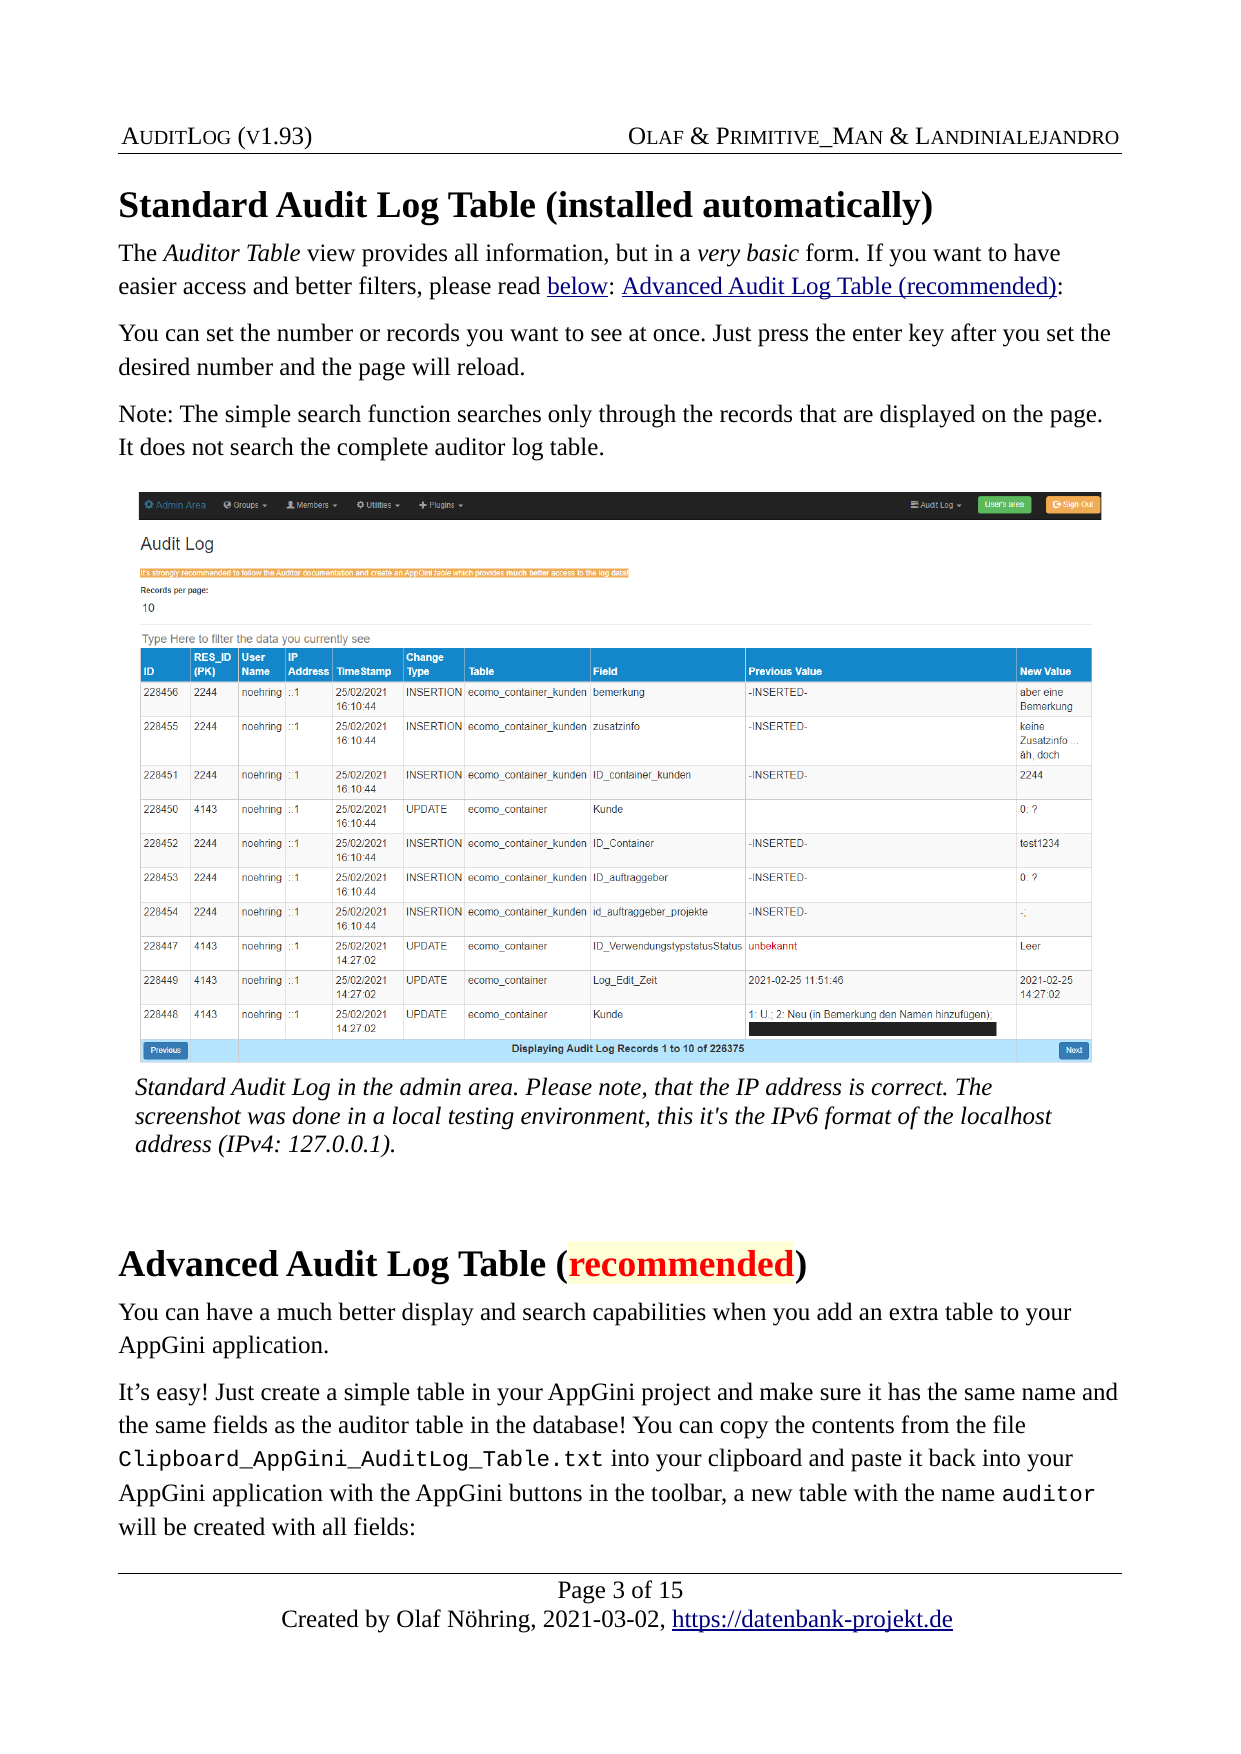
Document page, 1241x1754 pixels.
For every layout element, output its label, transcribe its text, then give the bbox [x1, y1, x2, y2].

picture [138, 492, 1102, 1072]
subtitle Advanced Audit Log Table (recommended) [794, 1241, 1122, 1284]
text The Auditor Table view provides all information, but in a very basic form. If you want to have easier access and better filters, please read below: Advanced Audit Log Table (recommended): [118, 238, 1122, 300]
text You can set the number or records you want to see at once. Just press the enter key after you set the desired number and the page will reload. [118, 318, 1122, 380]
subtitle Standard Audit Log Table (installed automatically) [118, 182, 1122, 225]
text You can have a much better display and search capabilities when you add an extra table to your AppGini application. [118, 1297, 1122, 1358]
subtitle Advanced Audit Log Table (recommended) [118, 1241, 568, 1284]
text It’s easy! Just create a simple table in your AppGini project and make sure it has the same name and the same fields as the auditor table in the database! You can copy the contents from the file Clipboard_AppGini_AuditLog_Table.txt into your clipboard and paste it back into your AppGini application with the AppGini buttons in the toolbar, a new table with the name auditor will be created with all fields: [118, 1377, 1122, 1541]
text Note: The simple search function searches only through the records that are displayed on the page. It does not search the complete auditor log table. [118, 399, 1122, 461]
text Standard Audit Log in the admin area. Please note, that the IP address is correct. The screenshot was done in a local testing environment, this it's the IPv6 format of the localhost address (IPv4: 127.0.0.1). [135, 492, 1106, 1158]
